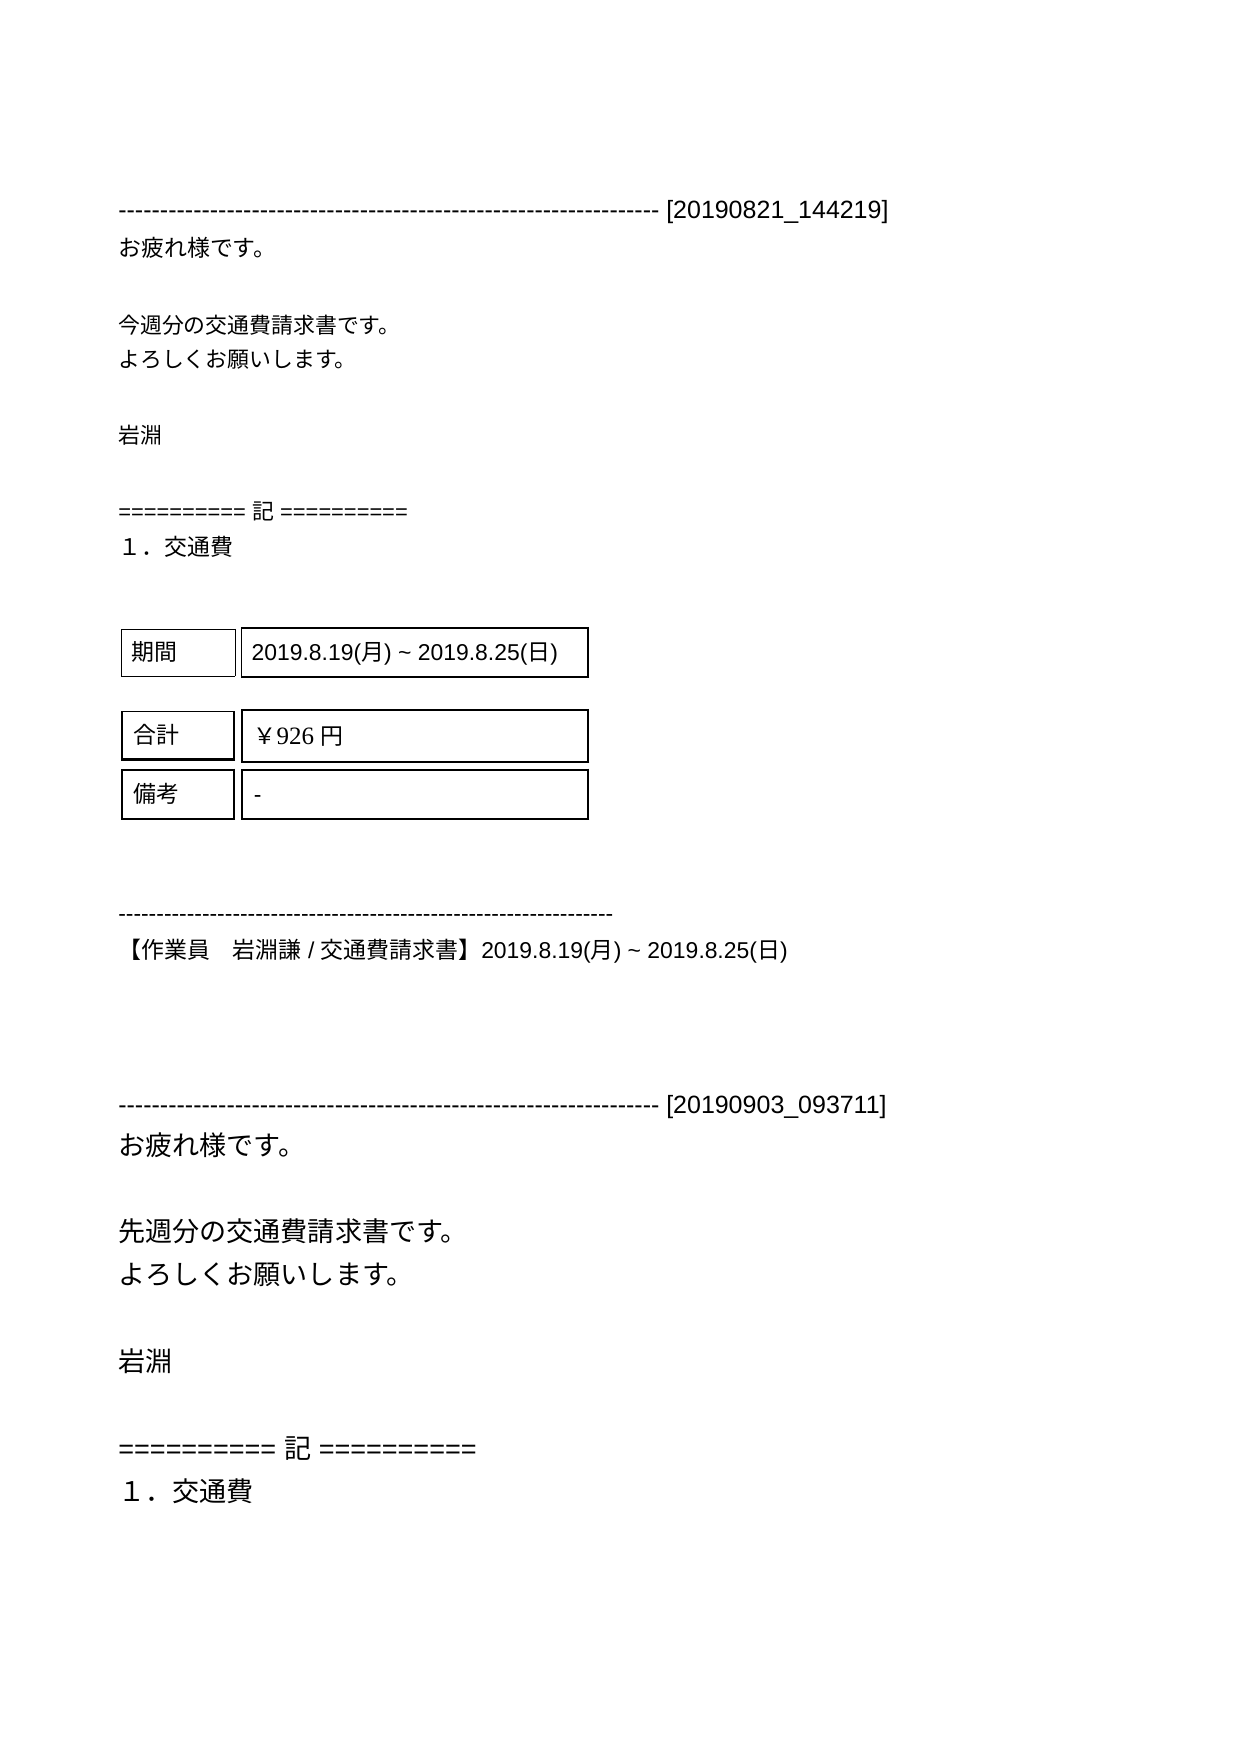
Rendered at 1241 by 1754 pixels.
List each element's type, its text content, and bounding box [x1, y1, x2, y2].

table_header 2019.8.19(月) ~ 2019.8.25(日) [238, 599, 592, 706]
text よろしくお願いします。 [118, 347, 1122, 372]
text １．交通費 [118, 534, 1122, 560]
text よろしくお願いします。 [118, 1259, 1122, 1291]
text ----------------------------------------------------------------- [118, 900, 1122, 927]
table_header 期間 [118, 599, 238, 706]
text 岩淵 [118, 423, 1122, 448]
text お疲れ様です。 [118, 1129, 1122, 1161]
table_cell ￥926 円 [238, 706, 592, 766]
table_cell - [238, 766, 592, 823]
text 【作業員 岩淵謙 / 交通費請求書】2019.8.19(月) ~ 2019.8.25(日) [118, 937, 1122, 963]
table_cell 備考 [118, 766, 238, 823]
text 岩淵 [118, 1346, 1122, 1377]
text ========== 記 ========== [118, 499, 1122, 524]
text 今週分の交通費請求書です。 [118, 312, 1122, 338]
text ========== 記 ========== [118, 1433, 1122, 1464]
table_cell 合計 [118, 706, 238, 766]
text 先週分の交通費請求書です。 [118, 1216, 1122, 1247]
text ----------------------------------------------------------------- [20190903_093711] [118, 1090, 1122, 1119]
text ----------------------------------------------------------------- [20190821_144219] [118, 195, 1122, 224]
text お疲れ様です。 [118, 235, 1122, 261]
text １．交通費 [118, 1476, 1122, 1507]
